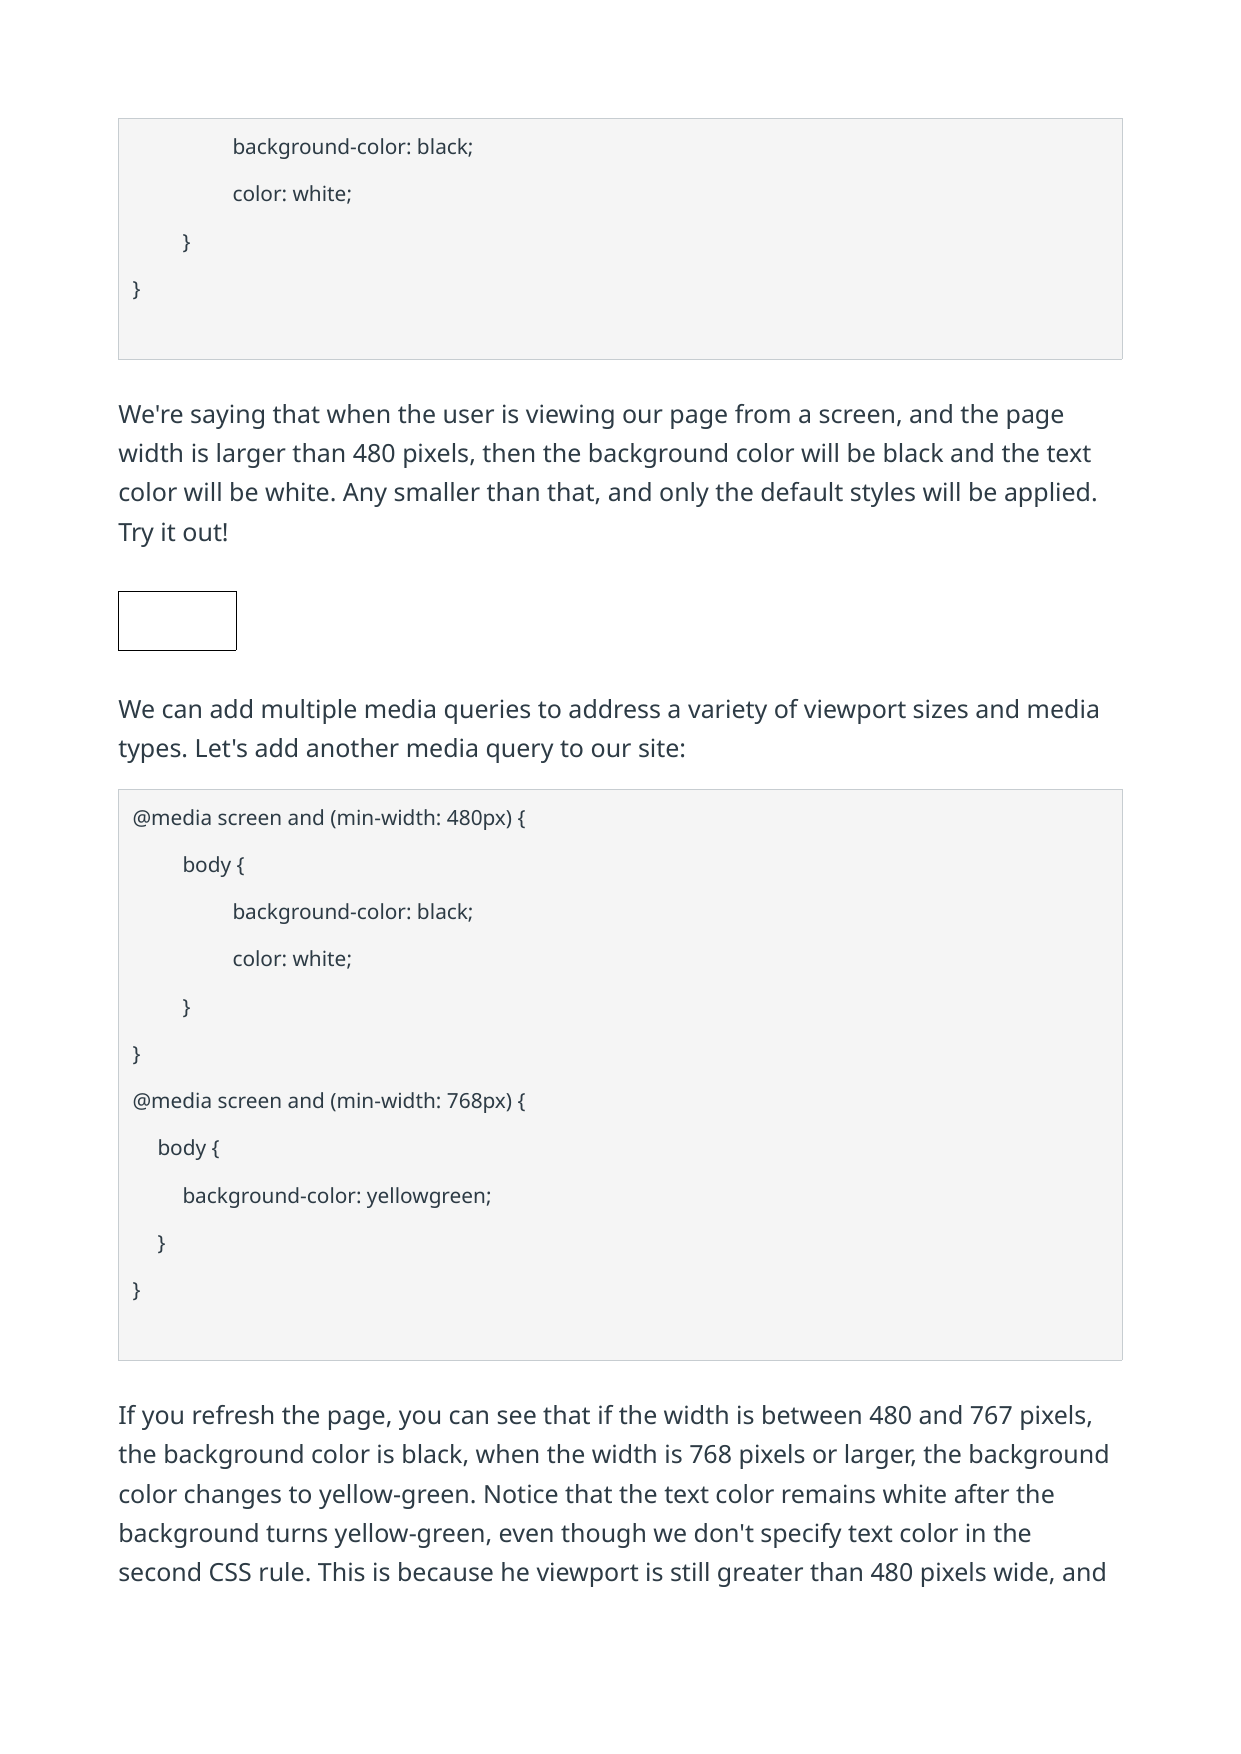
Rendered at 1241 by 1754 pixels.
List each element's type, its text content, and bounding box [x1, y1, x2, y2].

text We can add multiple media queries to address a variety of viewport sizes and media types. Let's add another media query to our site: [118, 692, 1122, 765]
text background-color: black; [119, 883, 1122, 926]
text color: white; [119, 165, 1122, 208]
text } [119, 213, 1122, 255]
text body { [119, 836, 1122, 878]
text @media screen and (min-width: 480px) { [119, 790, 1122, 831]
text } [119, 1214, 1122, 1257]
text } [119, 978, 1122, 1020]
text @media screen and (min-width: 768px) { [119, 1072, 1122, 1115]
text } [119, 1025, 1122, 1068]
text We're saying that when the user is viewing our page from a screen, and the page width is larger than 480 pixels, then the background color will be black and the text color will be white. Any smaller than that, and only the default styles will be applied. Try it out! [118, 397, 1122, 548]
text color: white; [119, 930, 1122, 973]
text } [119, 1261, 1122, 1304]
text body { [119, 1119, 1122, 1162]
text background-color: yellowgreen; [119, 1167, 1122, 1209]
text If you refresh the page, you can see that if the width is between 480 and 767 pixels, the background color is black, when the width is 768 pixels or larger, the background color changes to yellow-green. Notice that the text color remains white after the background turns yellow-green, even though we don't specify text color in the second CSS rule. This is because he viewport is still greater than 480 pixels wide, and [118, 1398, 1122, 1589]
text } [119, 260, 1122, 303]
text background-color: black; [119, 119, 1122, 161]
